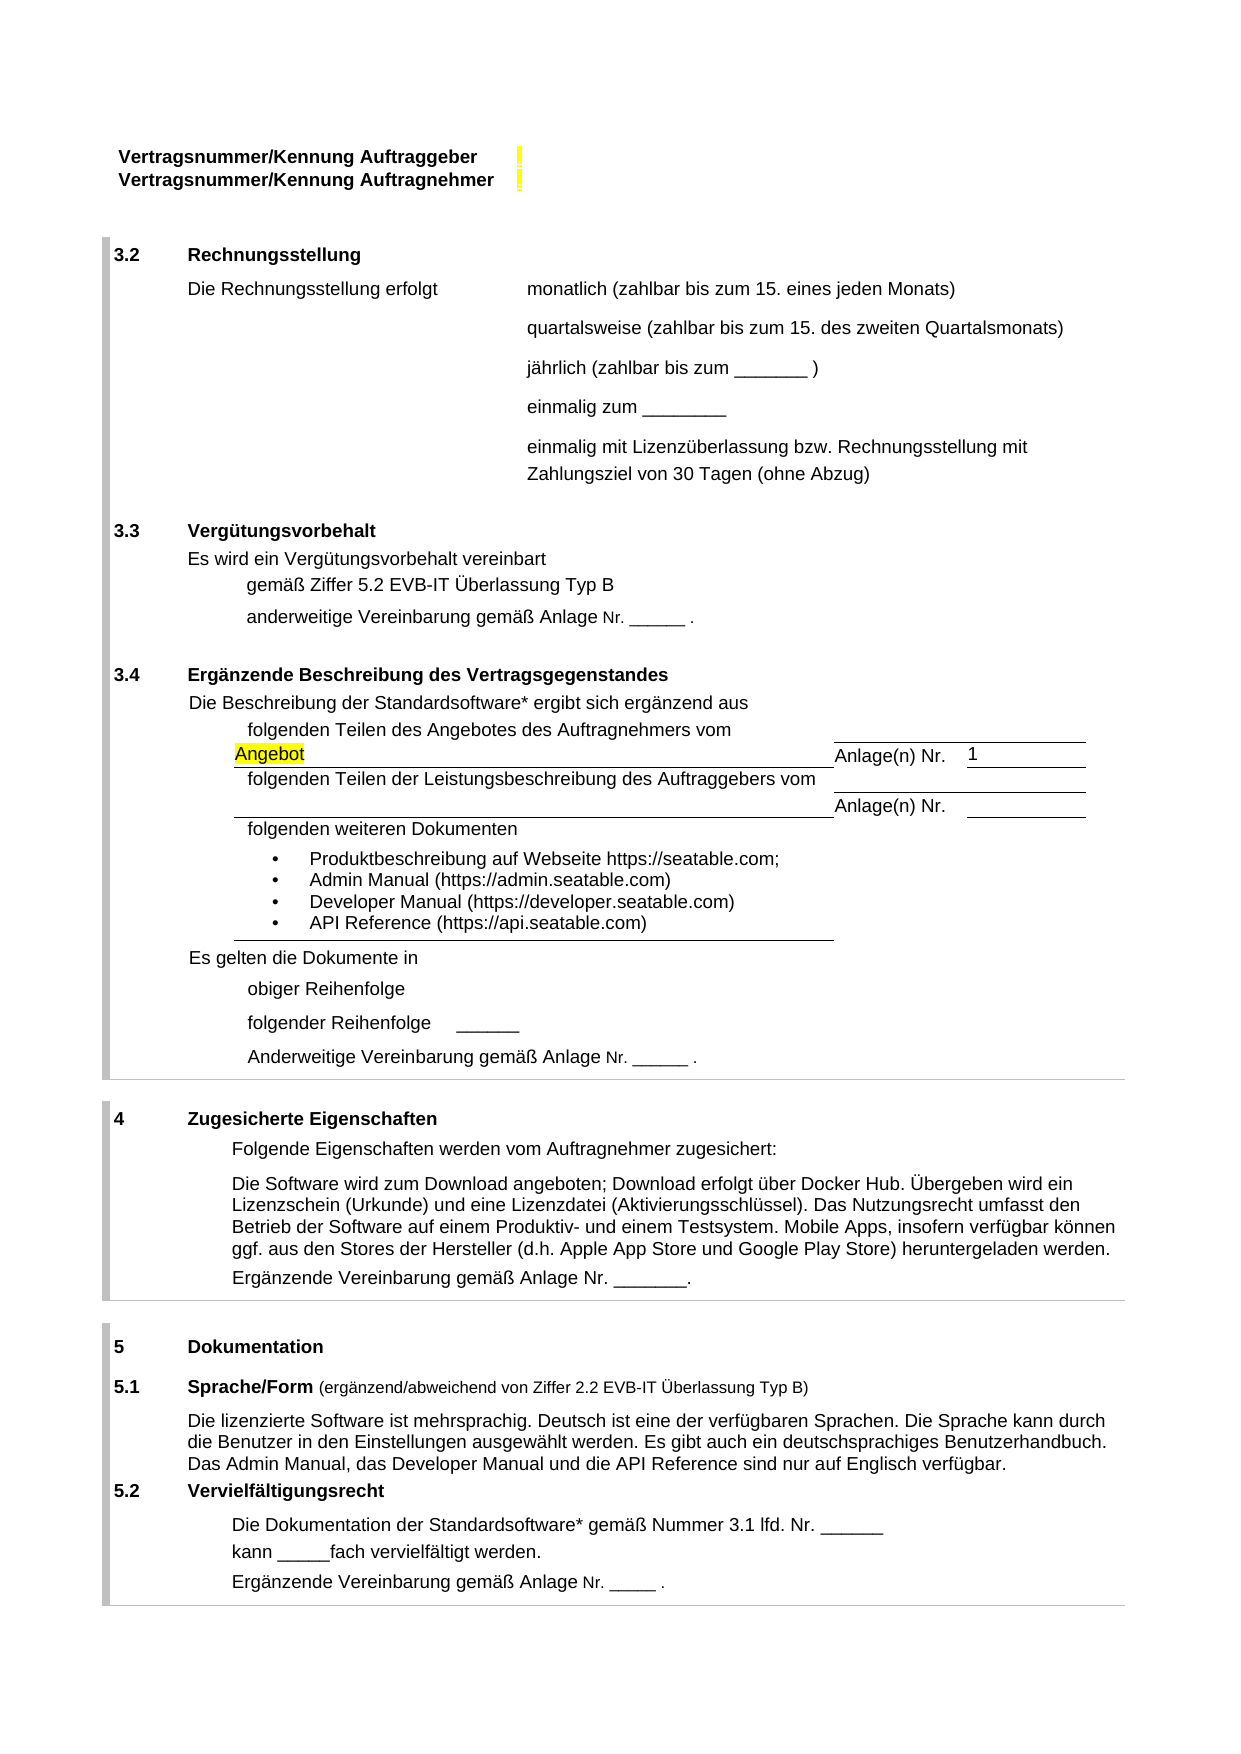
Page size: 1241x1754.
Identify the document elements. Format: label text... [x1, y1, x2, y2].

table_header 4 Zugesicherte Eigenschaften [110, 1101, 1125, 1136]
table_cell [110, 742, 234, 767]
table_cell [110, 767, 188, 792]
table_cell [110, 717, 188, 742]
table_cell [110, 1009, 188, 1043]
table_cell [110, 491, 1125, 514]
table_cell [1086, 842, 1125, 940]
table_cell [110, 1167, 187, 1265]
table_cell folgender Reihenfolge [188, 1009, 440, 1043]
table_cell [110, 1044, 188, 1079]
table_cell [110, 975, 188, 1009]
table_cell [110, 940, 188, 975]
table_cell 3.4 Ergänzende Beschreibung des Vertragsgegenstandes [110, 658, 1125, 692]
table_cell [110, 1265, 187, 1300]
table_cell folgenden weiteren Dokumenten [188, 817, 1125, 842]
table_cell Es gelten die Dokumente in [188, 940, 1125, 975]
table_cell [1086, 792, 1125, 817]
table_cell [1086, 1009, 1125, 1043]
table_cell 5.1 Sprache/Form (ergänzend/abweichend von Ziffer 2.2 EVB-IT Überlassung Typ B) [110, 1363, 1125, 1403]
table_cell obiger Reihenfolge [188, 975, 1125, 1009]
table_cell [834, 842, 967, 940]
table_cell [834, 717, 1086, 742]
table_cell Die Software wird zum Download angeboten; Download erfolgt über Docker Hub. Übergeben wird ein Lizenzschein (Urkunde) und eine Lizenzdatei (Aktivierungsschlüssel). Das Nutzungsrecht umfasst den Betrieb der Software auf einem Produktiv- und einem Testsystem. Mobile Apps, insofern verfügbar können ggf. aus den Stores der Hersteller (d.h. Apple App Store und Google Play Store) heruntergeladen werden. [187, 1167, 1125, 1265]
table_header 5 Dokumentation [110, 1323, 1125, 1363]
table_cell Anlage(n) Nr. [834, 743, 967, 767]
table_cell [1086, 717, 1125, 742]
table_cell [1086, 742, 1125, 767]
table_cell Ergänzende Vereinbarung gemäß Anlage Nr. _______. [187, 1265, 1125, 1300]
table_cell 3.3 Vergütungsvorbehalt Es wird ein Vergütungsvorbehalt vereinbart gemäß Ziffer 5.2 EVB-IT Überlassung Typ B anderweitige Vereinbarung gemäß Anlage Nr. ______ . [110, 515, 1125, 634]
table_cell 1 [967, 743, 1086, 767]
table_cell [834, 767, 1086, 792]
table_cell [110, 792, 234, 817]
table_cell [110, 842, 234, 940]
table_cell Die lizenzierte Software ist mehrsprachig. Deutsch ist eine der verfügbaren Sprachen. Die Sprache kann durch die Benutzer in den Einstellungen ausgewählt werden. Es gibt auch ein deutschsprachiges Benutzerhandbuch. Das Admin Manual, das Developer Manual und die API Reference sind nur auf Englisch verfügbar. [110, 1404, 1125, 1480]
table_cell [110, 817, 188, 842]
table_cell [234, 792, 834, 817]
text Vertragsnummer/Kennung Auftraggeber . [118, 146, 1122, 167]
table_cell folgenden Teilen des Angebotes des Auftragnehmers vom [188, 717, 834, 742]
table_cell [1086, 767, 1125, 792]
table_cell [110, 692, 188, 717]
table_cell ______ [440, 1009, 1086, 1043]
table_cell Produktbeschreibung auf Webseite https://seatable.com; Admin Manual (https://admin.seatable.com) Developer Manual (https://developer.seatable.com) API Reference (https://api.seatable.com) [234, 842, 834, 940]
table_cell [1086, 1044, 1125, 1079]
text Vertragsnummer/Kennung Auftragnehmer . [118, 169, 1122, 191]
table_header 3.2 Rechnungsstellung Die Rechnungsstellung erfolgt monatlich (zahlbar bis zum 15. eines jeden Monats) quartalsweise (zahlbar bis zum 15. des zweiten Quartalsmonats) jährlich (zahlbar bis zum _______ ) einmalig zum ________ einmalig mit Lizenzüberlassung bzw. Rechnungsstellung mit Zahlungsziel von 30 Tagen (ohne Abzug) [110, 237, 1125, 491]
table_cell 5.2 Vervielfältigungsrecht [110, 1480, 1125, 1508]
table_cell [110, 634, 1125, 658]
table_cell Die Dokumentation der Standardsoftware* gemäß Nummer 3.1 lfd. Nr. ______ kann _____fach vervielfältigt werden. [110, 1508, 1125, 1569]
table_cell Die Beschreibung der Standardsoftware* ergibt sich ergänzend aus [188, 692, 1125, 717]
table_cell folgenden Teilen der Leistungsbeschreibung des Auftraggebers vom [188, 767, 834, 792]
table_cell Anderweitige Vereinbarung gemäß Anlage Nr. ______ . [188, 1044, 1086, 1079]
table_cell Ergänzende Vereinbarung gemäß Anlage Nr. _____ . [110, 1569, 1125, 1604]
table_cell Angebot [234, 742, 834, 767]
table_cell Folgende Eigenschaften werden vom Auftragnehmer zugesichert: [110, 1136, 1125, 1167]
table_cell [967, 842, 1086, 940]
table_cell Anlage(n) Nr. [834, 793, 967, 817]
table_cell [967, 793, 1086, 817]
